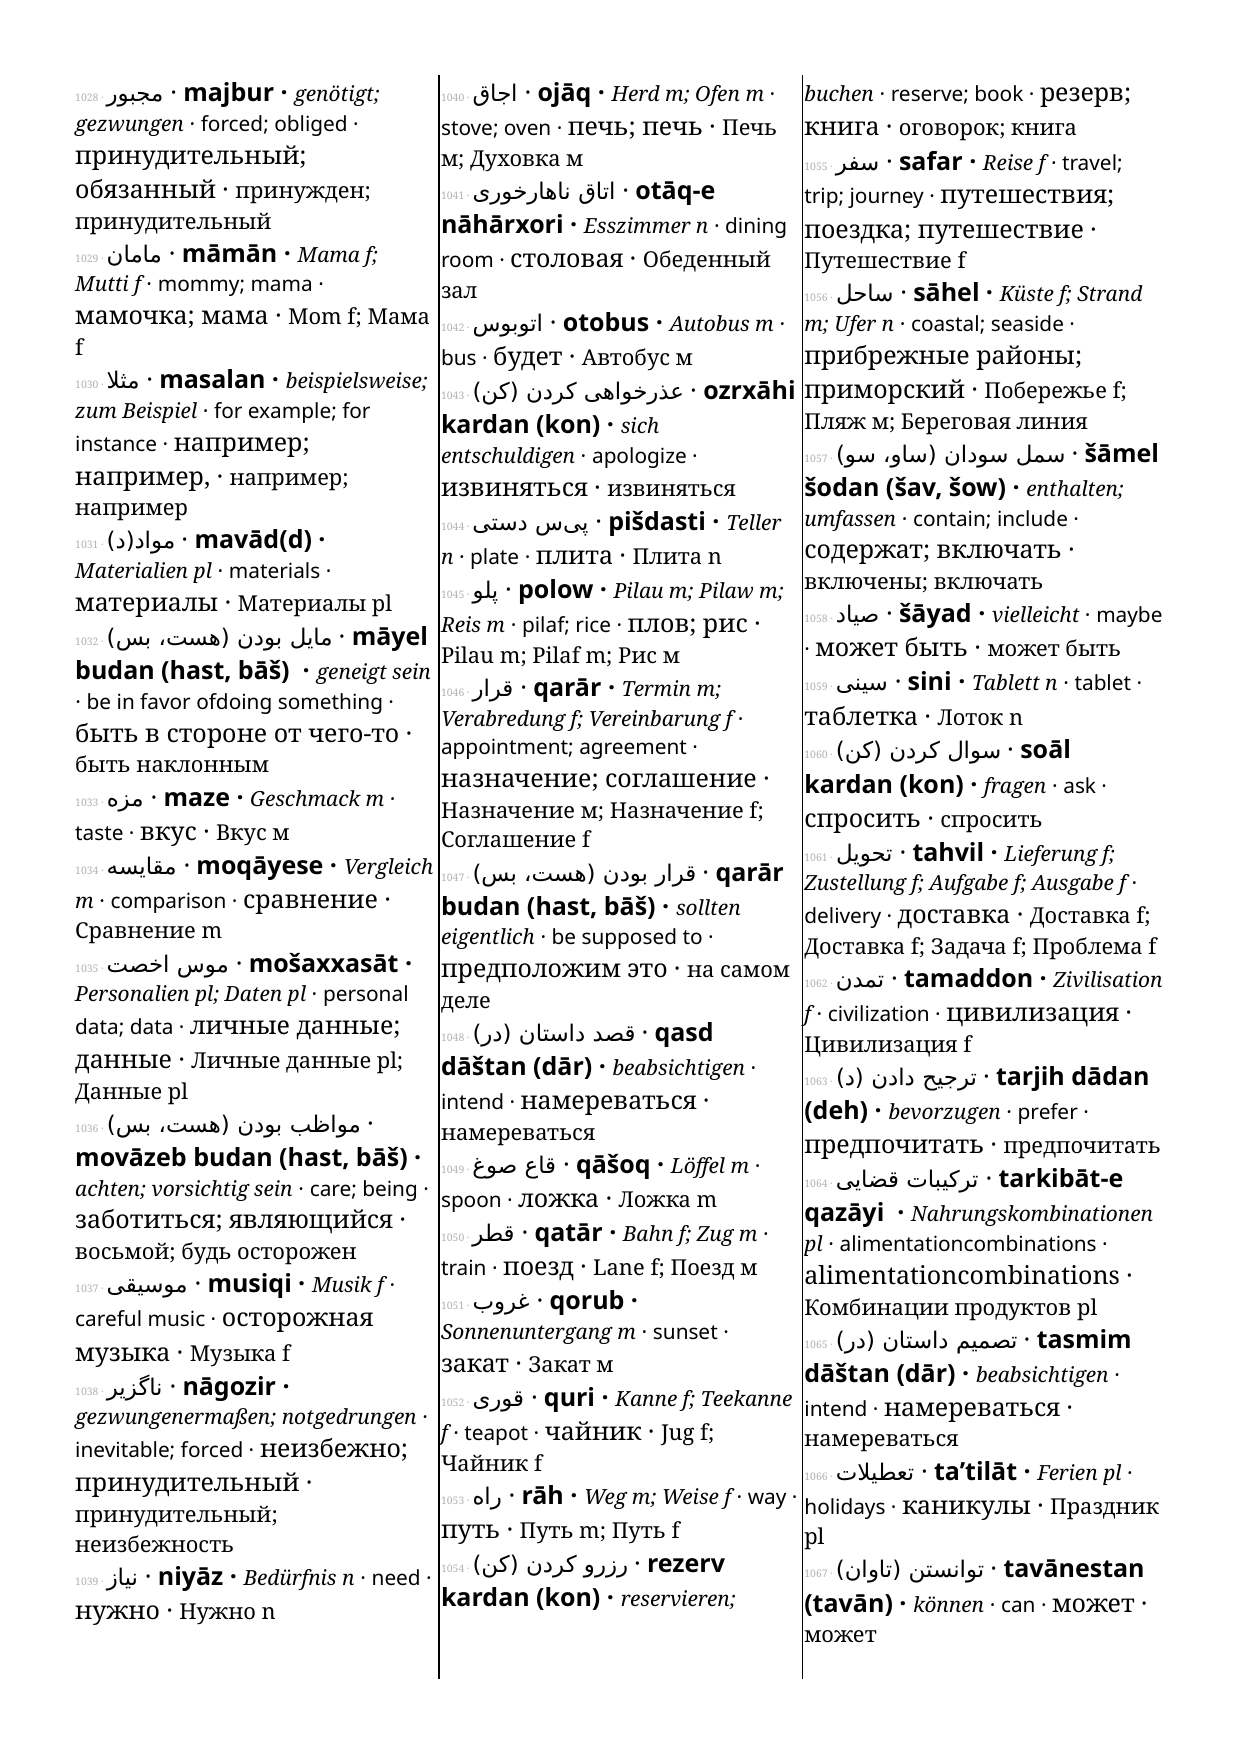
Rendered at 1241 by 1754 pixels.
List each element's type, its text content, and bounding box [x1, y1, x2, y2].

text 1036 · مواظب بودن (هست، بس) · movāzeb budan (hast, bāš) · achten; vorsichtig sein · care; being · заботиться; являющийся · восьмой; будь осторожен [75, 1106, 436, 1266]
text 1059 · سینی · sini · Tablett n · tablet · таблетка · Лоток n [804, 664, 1166, 732]
text 1039 · نیاز · niyāz · Bedürfnis n · need · нужно · Нужно n [75, 1558, 436, 1627]
text 1038 · ناگزیر · nāgozir · gezwungenermaßen; notgedrungen · inevitable; forced · неизбежно; принудительный · принудительный; неизбежность [75, 1368, 436, 1558]
text 1040 · اجاق · ojāq · Herd m; Ofen m · stove; oven · печь; печь · Печь м; Духовка м [441, 75, 799, 173]
text 1053 · راه · rāh · Weg m; Weise f · way · путь · Путь m; Путь f [441, 1477, 799, 1546]
text 1052 · قوری · quri · Kanne f; Teekanne f · teapot · чайник · Jug f; Чайник f [441, 1379, 799, 1477]
text 1063 · ترجیح دادن (د) · tarjih dādan (deh) · bevorzugen · prefer · предпочитать · предпочитать [804, 1059, 1166, 1161]
text 1057 · سمل سودان (ساو، سو) · šāmel šodan (šav, šow) · enthalten; umfassen · contain; include · содержат; включать · включены; включать [804, 436, 1166, 596]
text 1058 · صیاد · šāyad · vielleicht · maybe · может быть · может быть [804, 596, 1166, 664]
text 1062 · تمدن · tamaddon · Zivilisation f · civilization · цивилизация · Цивилизация f [804, 961, 1166, 1059]
text 1064 · ترکیبات قضایی · tarkibāt-e qazāyi · Nahrungskombinationen pl · alimentationcombinations · alimentationcombinations · Комбинации продуктов pl [804, 1161, 1166, 1321]
text 1065 · تصمیم داستان (در) · tasmim dāštan (dār) · beabsichtigen · intend · намереваться · намереваться [804, 1321, 1166, 1453]
text 1047 · قرار بودن (هست، بس) · qarār budan (hast, bāš) · sollten eigentlich · be supposed to · предположим это · на самом деле [441, 854, 799, 1015]
text 1032 · مایل بودن (هست، بس) · māyel budan (hast, bāš) · geneigt sein · be in favor ofdoing something · быть в стороне от чего-то · быть наклонным [75, 619, 436, 779]
text 1051 · غروب · qorub · Sonnenuntergang m · sunset · закат · Закат м [441, 1283, 799, 1379]
text 1037 · موسیقی · musiqi · Musik f · careful music · осторожная музыка · Музыка f [75, 1266, 436, 1368]
text 1031 · مواد(د) · mavād(d) · Materialien pl · materials · материалы · Материалы pl [75, 522, 436, 619]
text 1029 · مامان · māmān · Mama f; Mutti f · mommy; mama · мамочка; мама · Mom f; Мама f [75, 235, 436, 362]
text 1056 · ساحل · sāhel · Küste f; Strand m; Ufer n · coastal; seaside · прибрежные районы; приморский · Побережье f; Пляж м; Береговая линия [804, 275, 1166, 436]
text 1055 · سفر · safar · Reise f · travel; trip; journey · путешествия; поездка; путешествие · Путешествие f [804, 143, 1166, 275]
text 1041 · اتاق ناهارخوری · otāq-e nāhārxori · Esszimmer n · dining room · столовая · Обеденный зал [441, 173, 799, 305]
text 1034 · مقایسه · moqāyese · Vergleich m · comparison · сравнение · Сравнение m [75, 847, 436, 945]
text 1035 · مو‌س اخصت · mošaxxasāt · Personalien pl; Daten pl · personal data; data · личные данные; данные · Личные данные pl; Данные pl [75, 945, 436, 1106]
text 1054 · رزرو کردن (کن) · rezerv kardan (kon) · reservieren; buchen · reserve; book · резерв; книга · оговорок; книга [804, 75, 1166, 143]
text 1043 · عذرخواهی کردن (کن) · ozrxāhi kardan (kon) · sich entschuldigen · apologize · извиняться · извиняться [441, 373, 799, 504]
text 1050 · قطر · qatār · Bahn f; Zug m · train · поезд · Lane f; Поезд м [441, 1215, 799, 1283]
text 1046 · قرار · qarār · Termin m; Verabredung f; Vereinbarung f · appointment; agreement · назначение; соглашение · Назначение м; Назначение f; Соглашение f [441, 670, 799, 854]
text 1030 · مثلا · masalan · beispielsweise; zum Beispiel · for example; for instance · например; например, · например; например [75, 362, 436, 522]
text 1044 · پی‌س دستی · pišdasti · Teller n · plate · плита · Плита n [441, 504, 799, 572]
text 1028 · مجبور · majbur · genötigt; gezwungen · forced; obliged · принудительный; обязанный · принужден; принудительный [75, 75, 436, 235]
text 1061 · تحویل · tahvil · Lieferung f; Zustellung f; Aufgabe f; Ausgabe f · delivery · доставка · Доставка f; Доставка f; Задача f; Проблема f [804, 834, 1166, 961]
text 1049 · قاع صوغ · qāšoq · Löffel m · spoon · ложка · Ложка m [441, 1147, 799, 1215]
text 1048 · قصد داستان (در) · qasd dāštan (dār) · beabsichtigen · intend · намереваться · намереваться [441, 1015, 799, 1147]
text 1054 · رزرو کردن (کن) · rezerv kardan (kon) · reservieren; buchen · reserve; book · резерв; книга · оговорок; книга [441, 1546, 799, 1614]
text 1045 · پلو · polow · Pilau m; Pilaw m; Reis m · pilaf; rice · плов; рис · Pilau m; Pilaf m; Рис м [441, 572, 799, 670]
text 1033 · مزه · maze · Geschmack m · taste · вкус · Вкус м [75, 779, 436, 847]
text 1066 · تعطیلات · ta’tilāt · Ferien pl · holidays · каникулы · Праздник pl [804, 1453, 1166, 1551]
text 1042 · اتوبوس · otobus · Autobus m · bus · будет · Автобус м [441, 305, 799, 373]
text 1060 · سوال کردن (کن) · soāl kardan (kon) · fragen · ask · спросить · спросить [804, 732, 1166, 834]
text 1067 · توانستن (تاوان) · tavānestan (tavān) · können · can · может · может [804, 1551, 1166, 1649]
